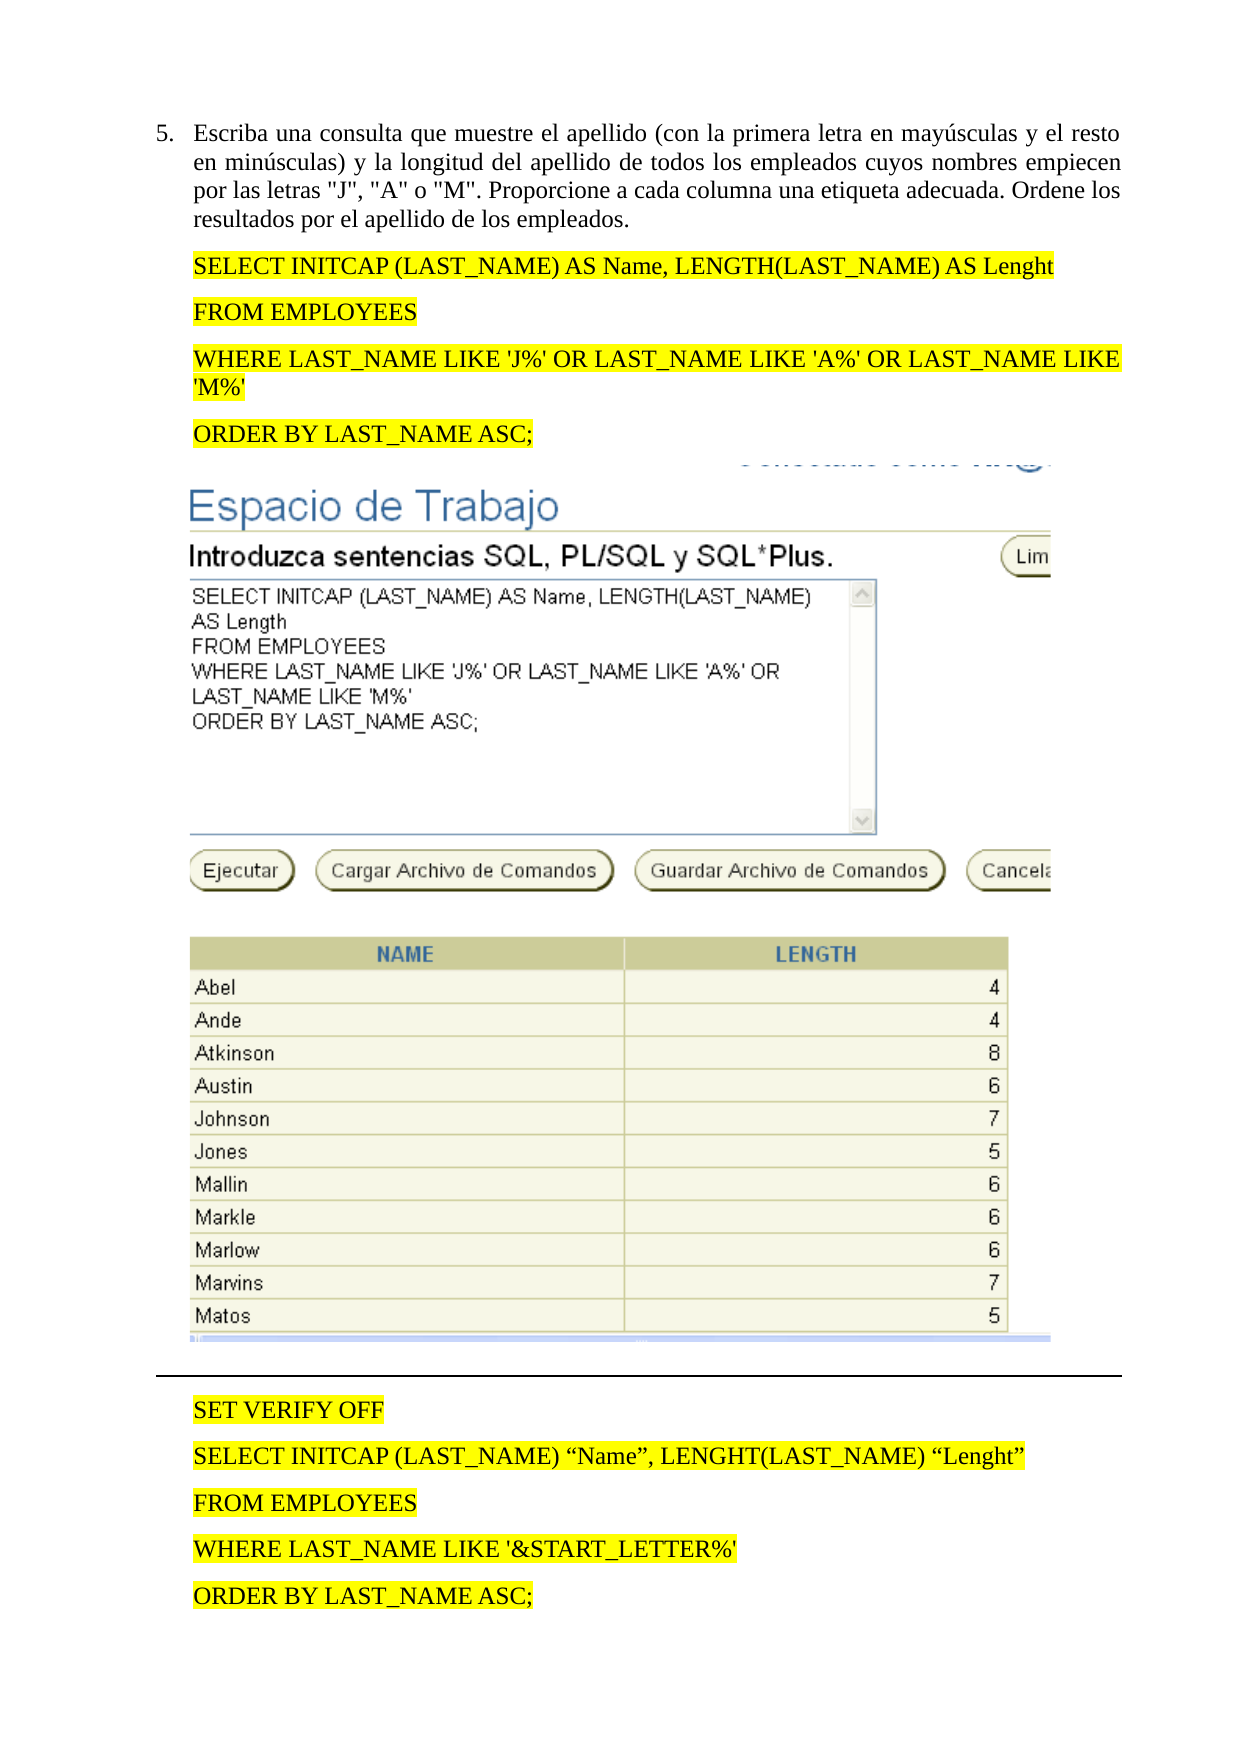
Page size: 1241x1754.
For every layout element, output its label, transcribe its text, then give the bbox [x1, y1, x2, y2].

list ORDER BY LAST_NAME ASC; [156, 419, 1122, 448]
list ORDER BY LAST_NAME ASC; [156, 1581, 1122, 1609]
list FROM EMPLOYEES [156, 297, 1122, 326]
list WHERE LAST_NAME LIKE '&START_LETTER%' [156, 1534, 1122, 1563]
list SET VERIFY OFF [156, 1395, 1122, 1424]
picture [189, 465, 1051, 1342]
list WHERE LAST_NAME LIKE 'J%' OR LAST_NAME LIKE 'A%' OR LAST_NAME LIKE 'M%' [156, 344, 1122, 401]
list SELECT INITCAP (LAST_NAME) AS Name, LENGTH(LAST_NAME) AS Lenght [156, 251, 1122, 279]
list FROM EMPLOYEES [156, 1488, 1122, 1517]
list SELECT INITCAP (LAST_NAME) “Name”, LENGHT(LAST_NAME) “Lenght” [156, 1441, 1122, 1470]
list Escriba una consulta que muestre el apellido (con la primera letra en mayúsculas y el resto en minúsculas) y la longitud del apellido de todos los empleados cuyos nombres empiecen por las letras "J", "A" o "M". Proporcione a cada columna una etiqueta adecuada. Ordene los resultados por el apellido de los empleados. [156, 118, 1122, 233]
